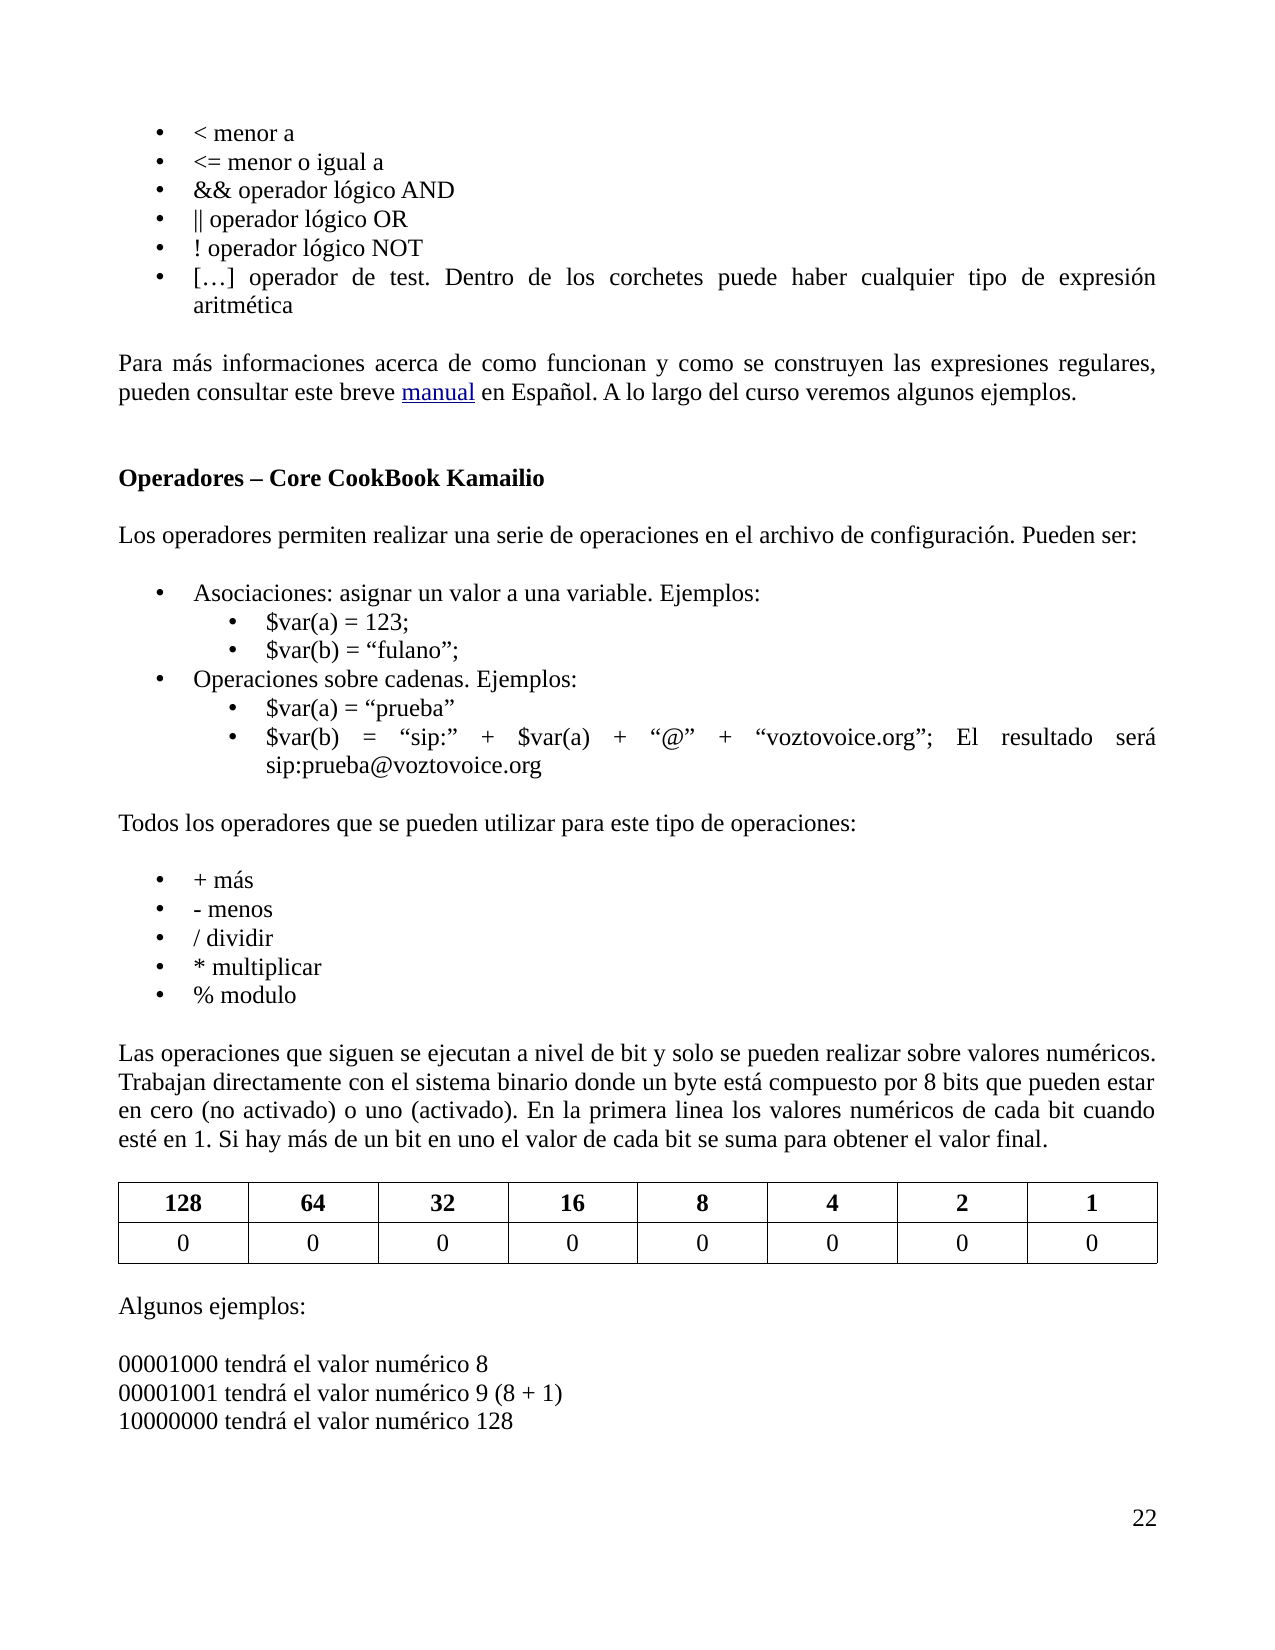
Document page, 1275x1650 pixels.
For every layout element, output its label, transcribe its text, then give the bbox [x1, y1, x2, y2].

list <= menor o igual a [156, 147, 1157, 176]
text Para más informaciones acerca de como funcionan y como se construyen las expresiones regulares, pueden consultar este breve manual en Español. A lo largo del curso veremos algunos ejemplos. [118, 348, 1157, 406]
list $var(b) = “fulano”; [228, 636, 1157, 664]
list && operador lógico AND [156, 176, 1157, 204]
table_cell 0 [509, 1223, 637, 1262]
table_cell 0 [119, 1223, 248, 1262]
list % modulo [156, 981, 1157, 1009]
list + más [156, 866, 1157, 894]
table_header 1 [1028, 1183, 1157, 1222]
list Asociaciones: asignar un valor a una variable. Ejemplos: [156, 578, 1157, 607]
list / dividir [156, 923, 1157, 952]
list < menor a [156, 118, 1157, 147]
table_header 64 [249, 1183, 378, 1222]
table_header 32 [379, 1183, 508, 1222]
text 10000000 tendrá el valor numérico 128 [118, 1406, 1157, 1435]
table_header 2 [898, 1183, 1027, 1222]
table_header 16 [509, 1183, 637, 1222]
text Todos los operadores que se pueden utilizar para este tipo de operaciones: [118, 808, 1157, 837]
list […] operador de test. Dentro de los corchetes puede haber cualquier tipo de expresión aritmética [156, 262, 1157, 319]
text Algunos ejemplos: [118, 1291, 1157, 1320]
table_header 8 [638, 1183, 767, 1222]
list ! operador lógico NOT [156, 233, 1157, 262]
list || operador lógico OR [156, 204, 1157, 233]
table_cell 0 [898, 1223, 1027, 1262]
list * multiplicar [156, 952, 1157, 981]
text 00001000 tendrá el valor numérico 8 [118, 1349, 1157, 1378]
list $var(a) = “prueba” [228, 693, 1157, 722]
table_cell 0 [768, 1223, 897, 1262]
list - menos [156, 894, 1157, 923]
table_cell 0 [1028, 1223, 1157, 1262]
list $var(a) = 123; [228, 607, 1157, 636]
table_header 4 [768, 1183, 897, 1222]
table_cell 0 [379, 1223, 508, 1262]
text Las operaciones que siguen se ejecutan a nivel de bit y solo se pueden realizar sobre valores numéricos. Trabajan directamente con el sistema binario donde un byte está compuesto por 8 bits que pueden estar en cero (no activado) o uno (activado). En la primera linea los valores numéricos de cada bit cuando esté en 1. Si hay más de un bit en uno el valor de cada bit se suma para obtener el valor final. [118, 1038, 1157, 1153]
text Operadores – Core CookBook Kamailio [118, 463, 1157, 492]
table_cell 0 [249, 1223, 378, 1262]
text 00001001 tendrá el valor numérico 9 (8 + 1) [118, 1378, 1157, 1406]
list $var(b) = “sip:” + $var(a) + “@” + “voztovoice.org”; El resultado será sip:prueba@voztovoice.org [228, 722, 1157, 779]
list Operaciones sobre cadenas. Ejemplos: [156, 664, 1157, 693]
table_cell 0 [638, 1223, 767, 1262]
table_header 128 [119, 1183, 248, 1222]
text Los operadores permiten realizar una serie de operaciones en el archivo de configuración. Pueden ser: [118, 521, 1157, 549]
